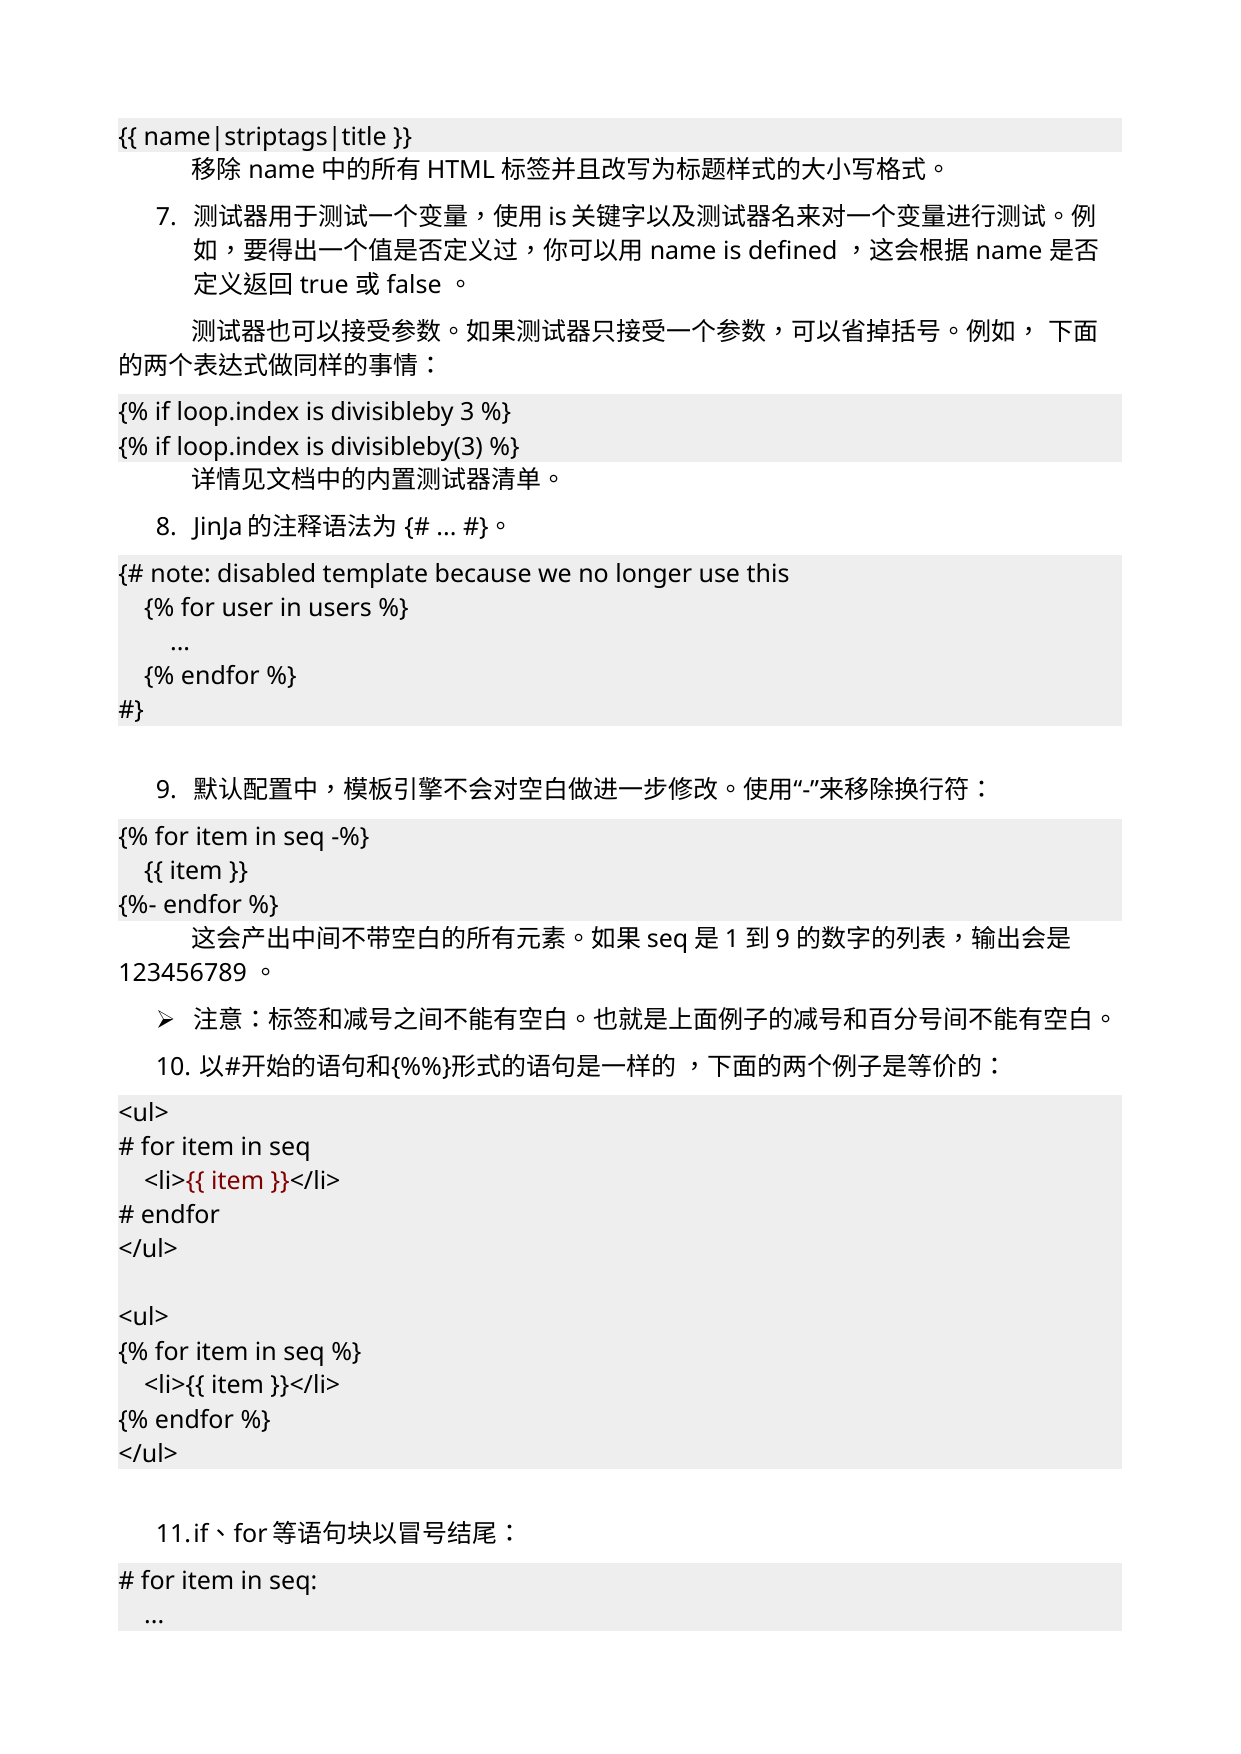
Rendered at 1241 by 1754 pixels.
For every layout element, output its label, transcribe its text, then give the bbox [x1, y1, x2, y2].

list if、for等语句块以冒号结尾： [156, 1516, 1122, 1550]
text 这会产出中间不带空白的所有元素。如果seq 是1 到9 的数字的列表，输出会是 123456789 。 [118, 921, 1122, 989]
table_header {% if loop.index is divisibleby 3 %} {% if loop.index is divisibleby(3) %} [118, 394, 1122, 462]
list JinJa的注释语法为 {# ... #}。 [156, 509, 1122, 543]
list 以#开始的语句和{%%}形式的语句是一样的 ，下面的两个例子是等价的： [156, 1048, 1122, 1082]
table_header {# note: disabled template because we no longer use this {% for user in users %} ... {% endfor %} #} [118, 555, 1122, 726]
table_header {% for item in seq -%} {{ item }} {%- endfor %} [118, 819, 1122, 921]
table_header <ul> # for item in seq <li>{{ item }}</li> # endfor </ul> <ul> {% for item in seq %} <li>{{ item }}</li> {% endfor %} </ul> [118, 1095, 1122, 1469]
list 注意：标签和减号之间不能有空白。也就是上面例子的减号和百分号间不能有空白。 [156, 1002, 1122, 1036]
list 默认配置中，模板引擎不会对空白做进一步修改。使用“-”来移除换行符： [156, 772, 1122, 806]
text 详情见文档中的内置测试器清单。 [118, 462, 1122, 496]
text 测试器也可以接受参数。如果测试器只接受一个参数，可以省掉括号。例如， 下面的两个表达式做同样的事情： [118, 313, 1122, 382]
list 测试器用于测试一个变量，使用is关键字以及测试器名来对一个变量进行测试。例如，要得出一个值是否定义过，你可以用 name is defined ，这会根据 name 是否定义返回 true 或 false 。 [156, 199, 1122, 301]
text 移除 name 中的所有HTML 标签并且改写为标题样式的大小写格式。 [118, 152, 1122, 186]
table_header # for item in seq: ... [118, 1563, 1122, 1631]
table_header {{ name|striptags|title }} [118, 118, 1122, 152]
